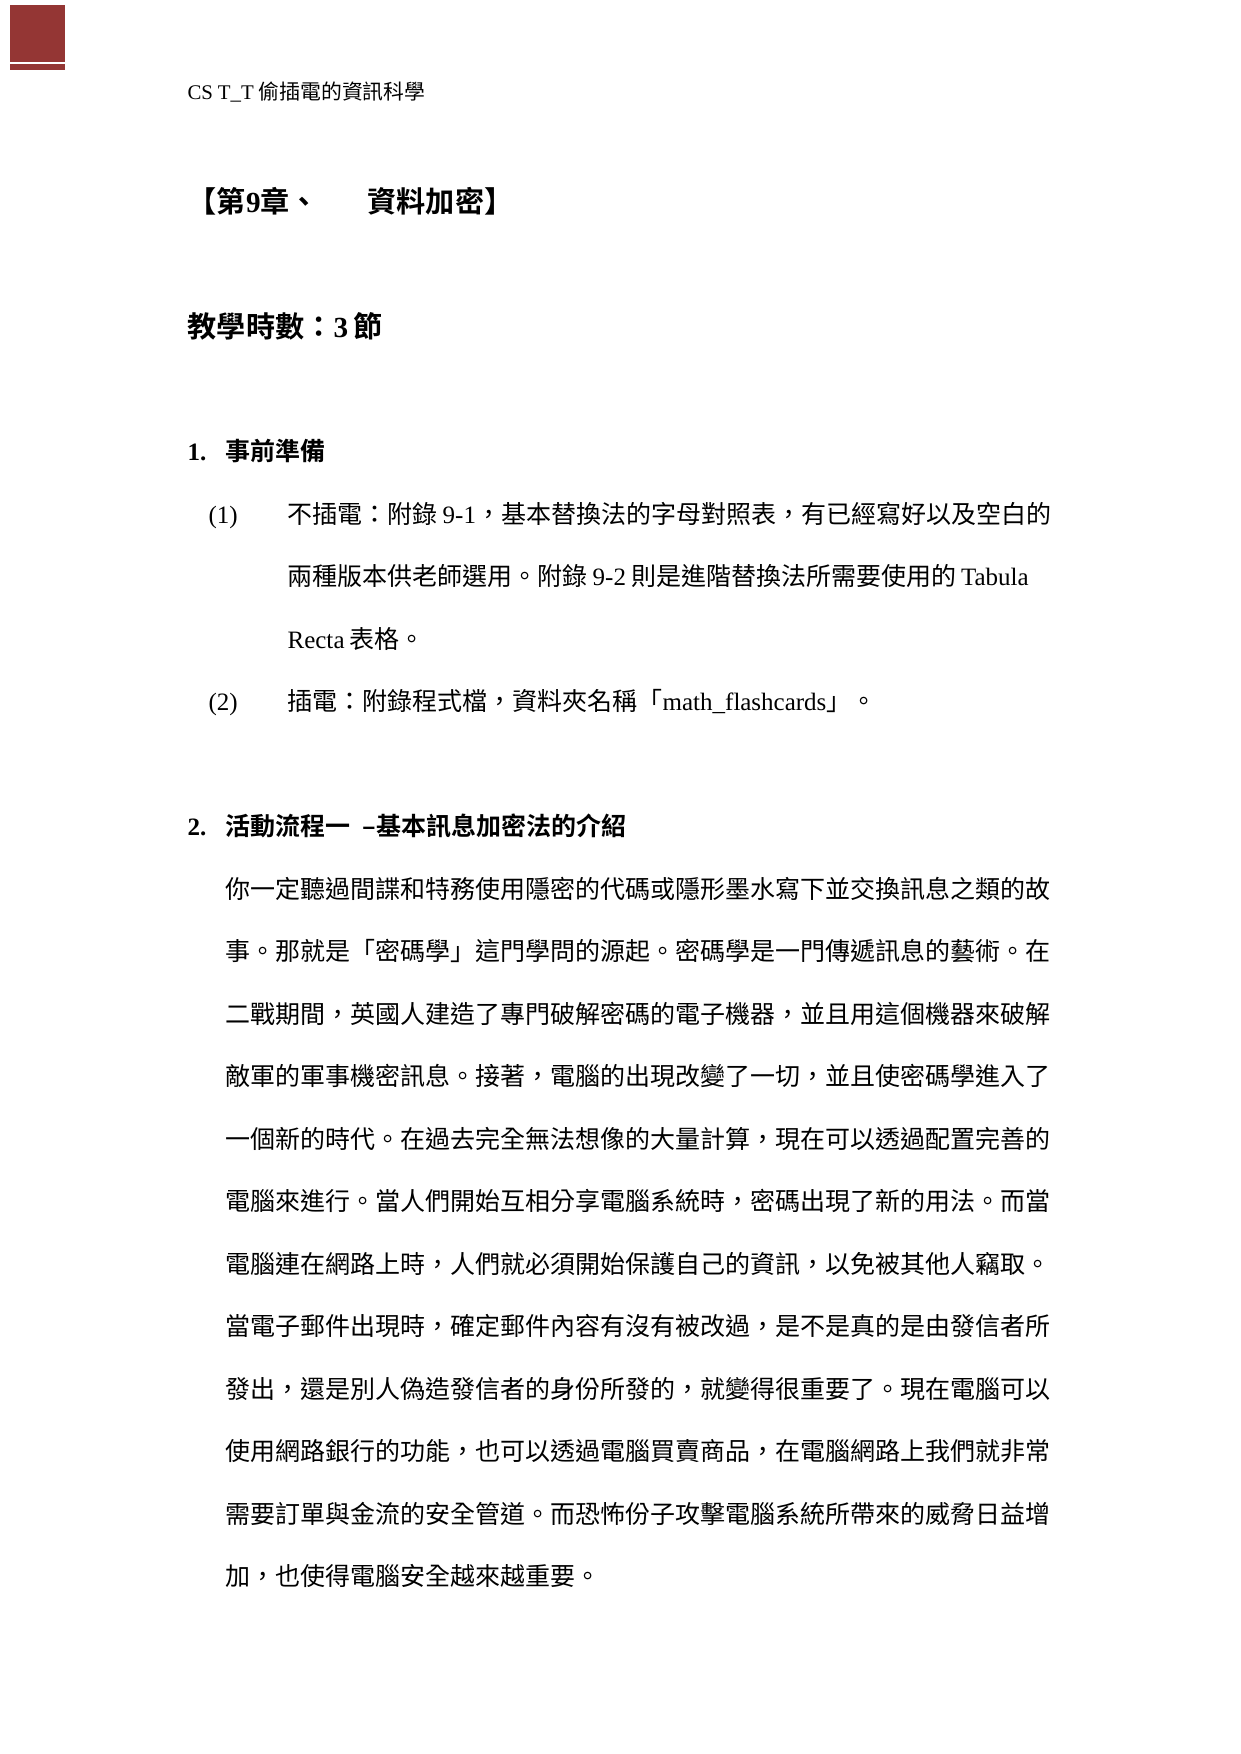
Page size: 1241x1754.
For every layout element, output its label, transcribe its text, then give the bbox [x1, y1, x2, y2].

list 活動流程一 –基本訊息加密法的介紹 [187, 783, 1053, 846]
list 資料加密】 [187, 158, 1053, 221]
list 事前準備 [187, 408, 1053, 471]
text 教學時數：3節 [187, 283, 1053, 346]
list 插電：附錄程式檔，資料夾名稱「math_flashcards」。 [237, 658, 1053, 721]
text 你一定聽過間諜和特務使用隱密的代碼或隱形墨水寫下並交換訊息之類的故事。那就是「密碼學」這門學問的源起。密碼學是一門傳遞訊息的藝術。在二戰期間，英國人建造了專門破解密碼的電子機器，並且用這個機器來破解敵軍的軍事機密訊息。接著，電腦的出現改變了一切，並且使密碼學進入了一個新的時代。在過去完全無法想像的大量計算，現在可以透過配置完善的電腦來進行。當人們開始互相分享電腦系統時，密碼出現了新的用法。而當電腦連在網路上時，人們就必須開始保護自己的資訊，以免被其他人竊取。當電子郵件出現時，確定郵件內容有沒有被改過，是不是真的是由發信者所發出，還是別人偽造發信者的身份所發的，就變得很重要了。現在電腦可以使用網路銀行的功能，也可以透過電腦買賣商品，在電腦網路上我們就非常需要訂單與金流的安全管道。而恐怖份子攻擊電腦系統所帶來的威脅日益增加，也使得電腦安全越來越重要。 [225, 846, 1053, 1596]
list 不插電：附錄9-1，基本替換法的字母對照表，有已經寫好以及空白的兩種版本供老師選用。附錄9-2則是進階替換法所需要使用的Tabula Recta表格。 [237, 471, 1053, 658]
